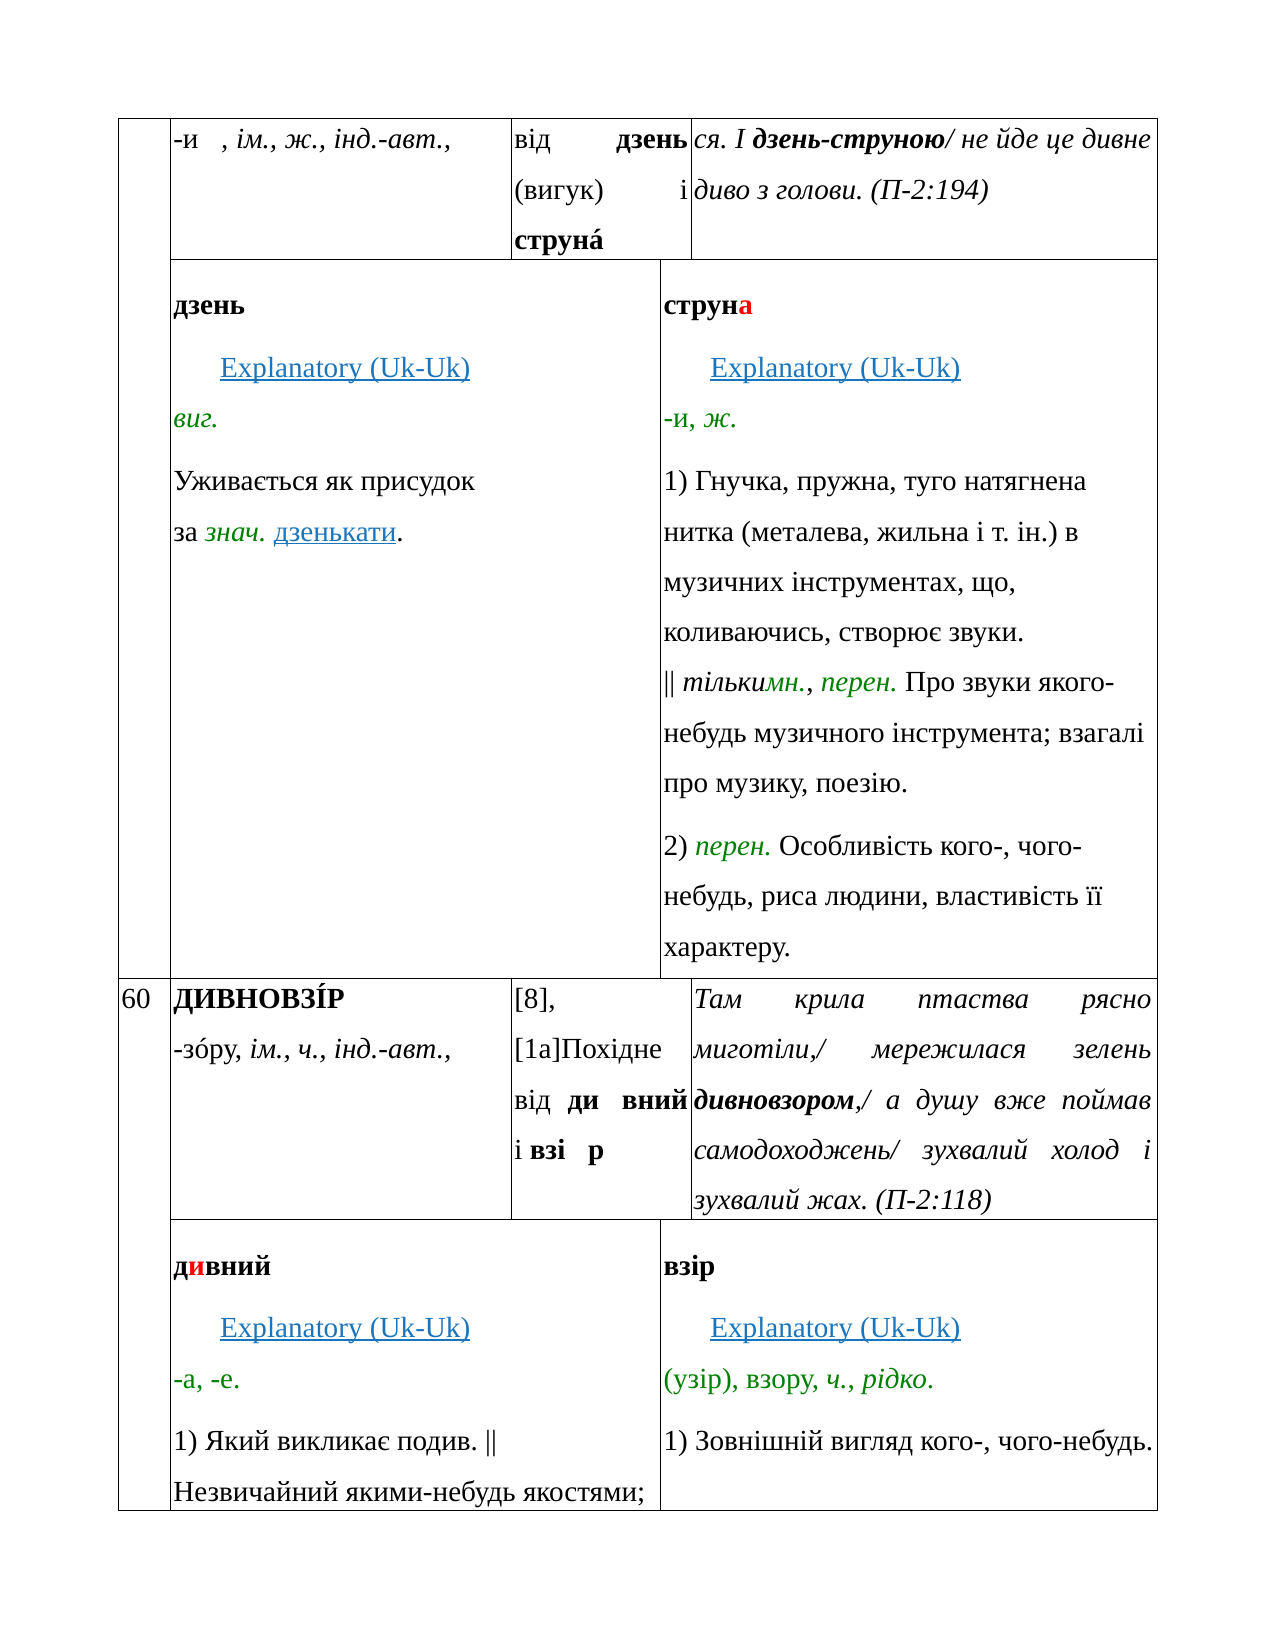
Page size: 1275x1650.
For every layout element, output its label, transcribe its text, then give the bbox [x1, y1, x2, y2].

table_cell Дивновзíр -зóру, ім., ч., інд.-авт., [171, 979, 511, 1219]
table_cell ся. І дзень-струною/ не йде це дивне диво з голови. (П-2:194) [692, 119, 1157, 259]
table_cell взір Explanatory (Uk-Uk) (узір), взору, ч., рідко. 1) Зовнішній вигляд кого-, чого-небудь. [661, 1220, 1157, 1510]
table_cell від дзень (вигук) і струнá [512, 119, 691, 259]
table_cell [8], [1а]Похідне від дивний і взір [512, 979, 691, 1219]
table_cell 60 [119, 979, 170, 1510]
table_cell [119, 119, 170, 978]
table_cell струна Explanatory (Uk-Uk) -и, ж. 1) Гнучка, пружна, туго натягнена нитка (металева, жильна і т. ін.) в музичних інструментах, що, коливаючись, створює звуки. || тількимн., перен. Про звуки якого-небудь музичного інструмента; взагалі про музику, поезію. 2) перен. Особливість кого-, чого-небудь, риса людини, властивість її характеру. [661, 260, 1157, 978]
table_cell дзень Explanatory (Uk-Uk) виг. Уживається як присудок за знач. дзенькати. [171, 260, 660, 978]
table_cell Там крила птаства рясно миготіли,/ мережилася зелень дивновзором,/ а душу вже поймав самодоходжень/ зухвалий холод і зухвалий жах. (П-2:118) [692, 979, 1157, 1219]
table_cell дивний Explanatory (Uk-Uk) -а, -е. 1) Який викликає подив. || Незвичайний якими-небудь якостями; [171, 1220, 660, 1510]
table_cell -и, ім., ж., інд.-авт., [171, 119, 511, 259]
